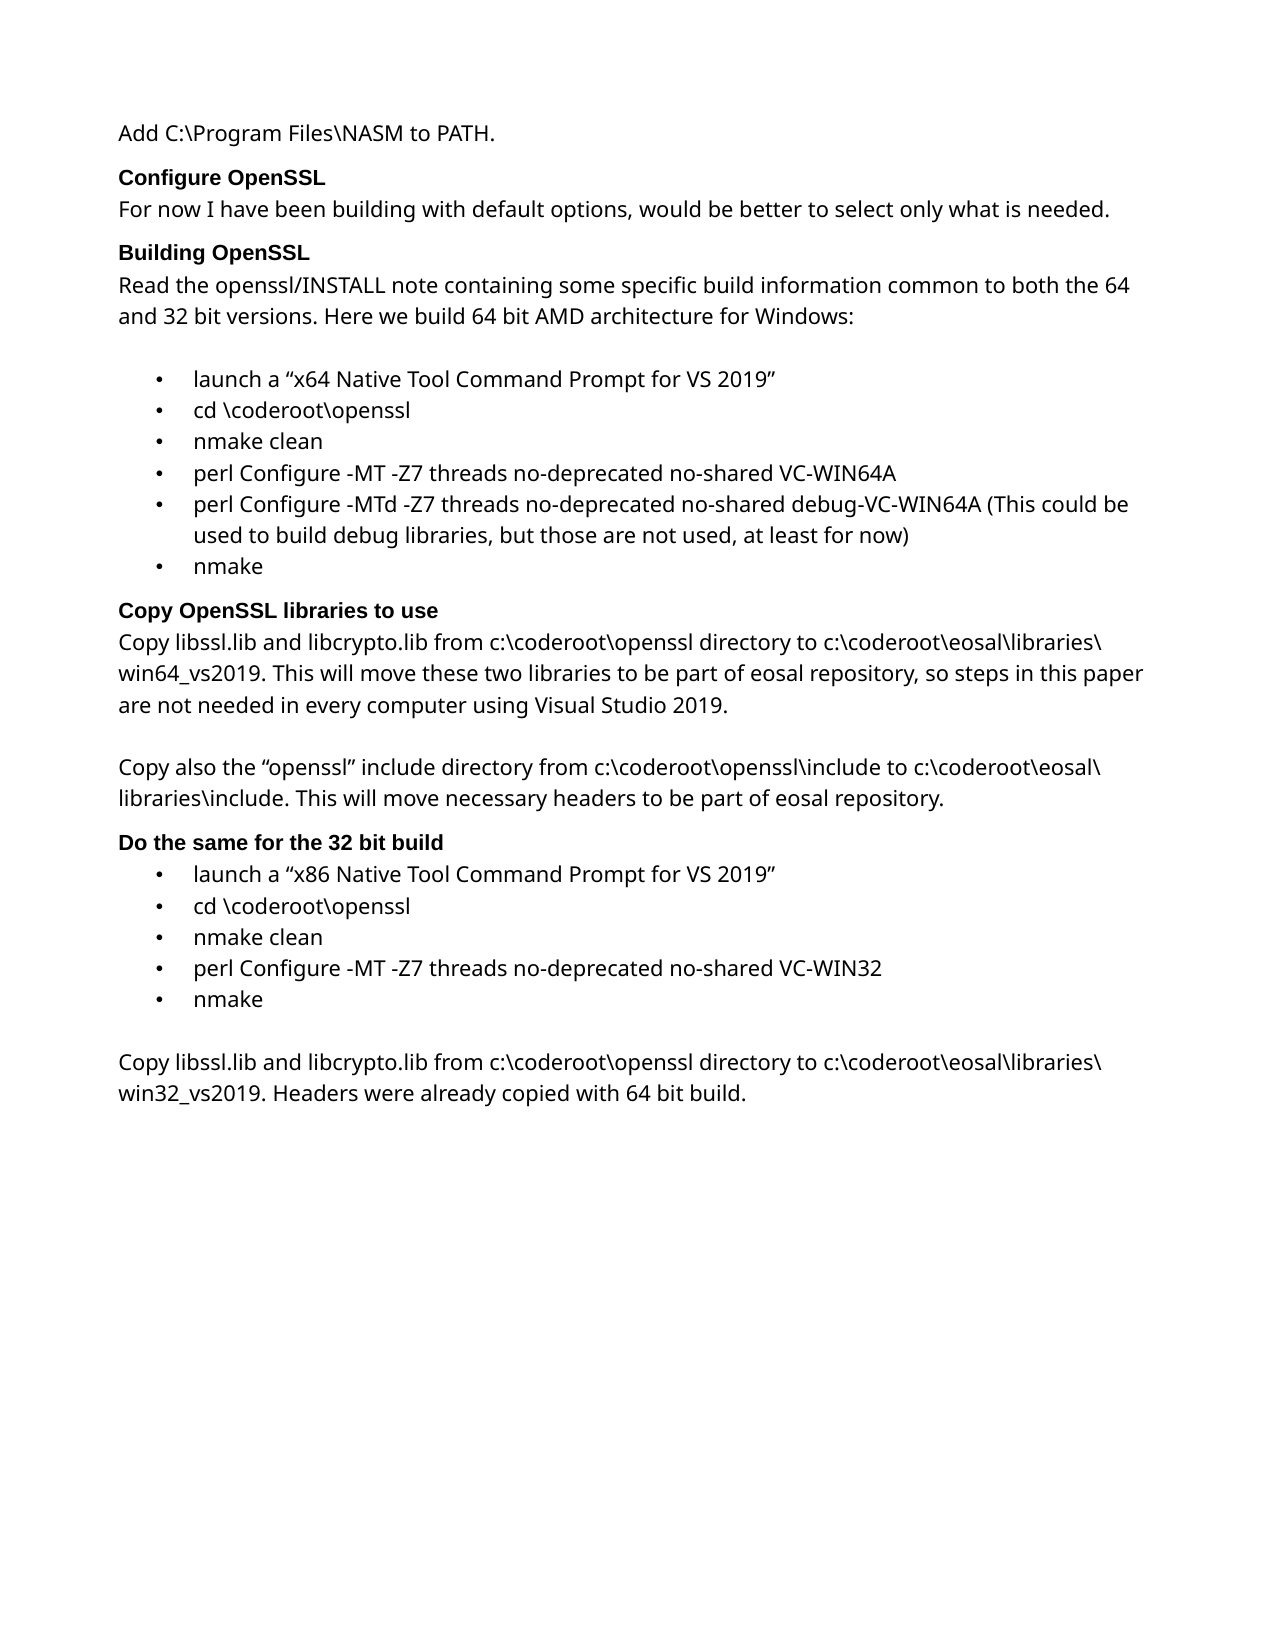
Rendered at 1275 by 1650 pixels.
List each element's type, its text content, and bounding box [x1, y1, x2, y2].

list launch a “x86 Native Tool Command Prompt for VS 2019” [156, 859, 1157, 889]
list perl Configure -MTd -Z7 threads no-deprecated no-shared debug-VC-WIN64A (This could be used to build debug libraries, but those are not used, at least for now) [156, 489, 1157, 550]
subtitle Configure OpenSSL [118, 164, 1157, 189]
list launch a “x64 Native Tool Command Prompt for VS 2019” [156, 364, 1157, 393]
text Copy libssl.lib and libcrypto.lib from c:\coderoot\openssl directory to c:\coderoot\eosal\libraries\win32_vs2019. Headers were already copied with 64 bit build. [118, 1047, 1157, 1108]
text Read the openssl/INSTALL note containing some specific build information common to both the 64 and 32 bit versions. Here we build 64 bit AMD architecture for Windows: [118, 270, 1157, 362]
subtitle Building OpenSSL [118, 240, 1157, 266]
subtitle Copy OpenSSL libraries to use [118, 597, 1157, 623]
subtitle Do the same for the 32 bit build [118, 830, 1157, 855]
text Add C:\Program Files\NASM to PATH. [118, 118, 1157, 148]
list nmake [156, 551, 1157, 581]
list perl Configure -MT -Z7 threads no-deprecated no-shared VC-WIN64A [156, 457, 1157, 487]
list nmake clean [156, 922, 1157, 952]
list perl Configure -MT -Z7 threads no-deprecated no-shared VC-WIN32 [156, 953, 1157, 983]
list cd \coderoot\openssl [156, 891, 1157, 920]
text Copy libssl.lib and libcrypto.lib from c:\coderoot\openssl directory to c:\coderoot\eosal\libraries\win64_vs2019. This will move these two libraries to be part of eosal repository, so steps in this paper are not needed in every computer using Visual Studio 2019. [118, 627, 1157, 719]
list nmake clean [156, 426, 1157, 456]
list cd \coderoot\openssl [156, 395, 1157, 425]
text For now I have been building with default options, would be better to select only what is needed. [118, 194, 1157, 224]
text Copy also the “openssl” include directory from c:\coderoot\openssl\include to c:\coderoot\eosal\libraries\include. This will move necessary headers to be part of eosal repository. [118, 752, 1157, 813]
list nmake [156, 984, 1157, 1014]
